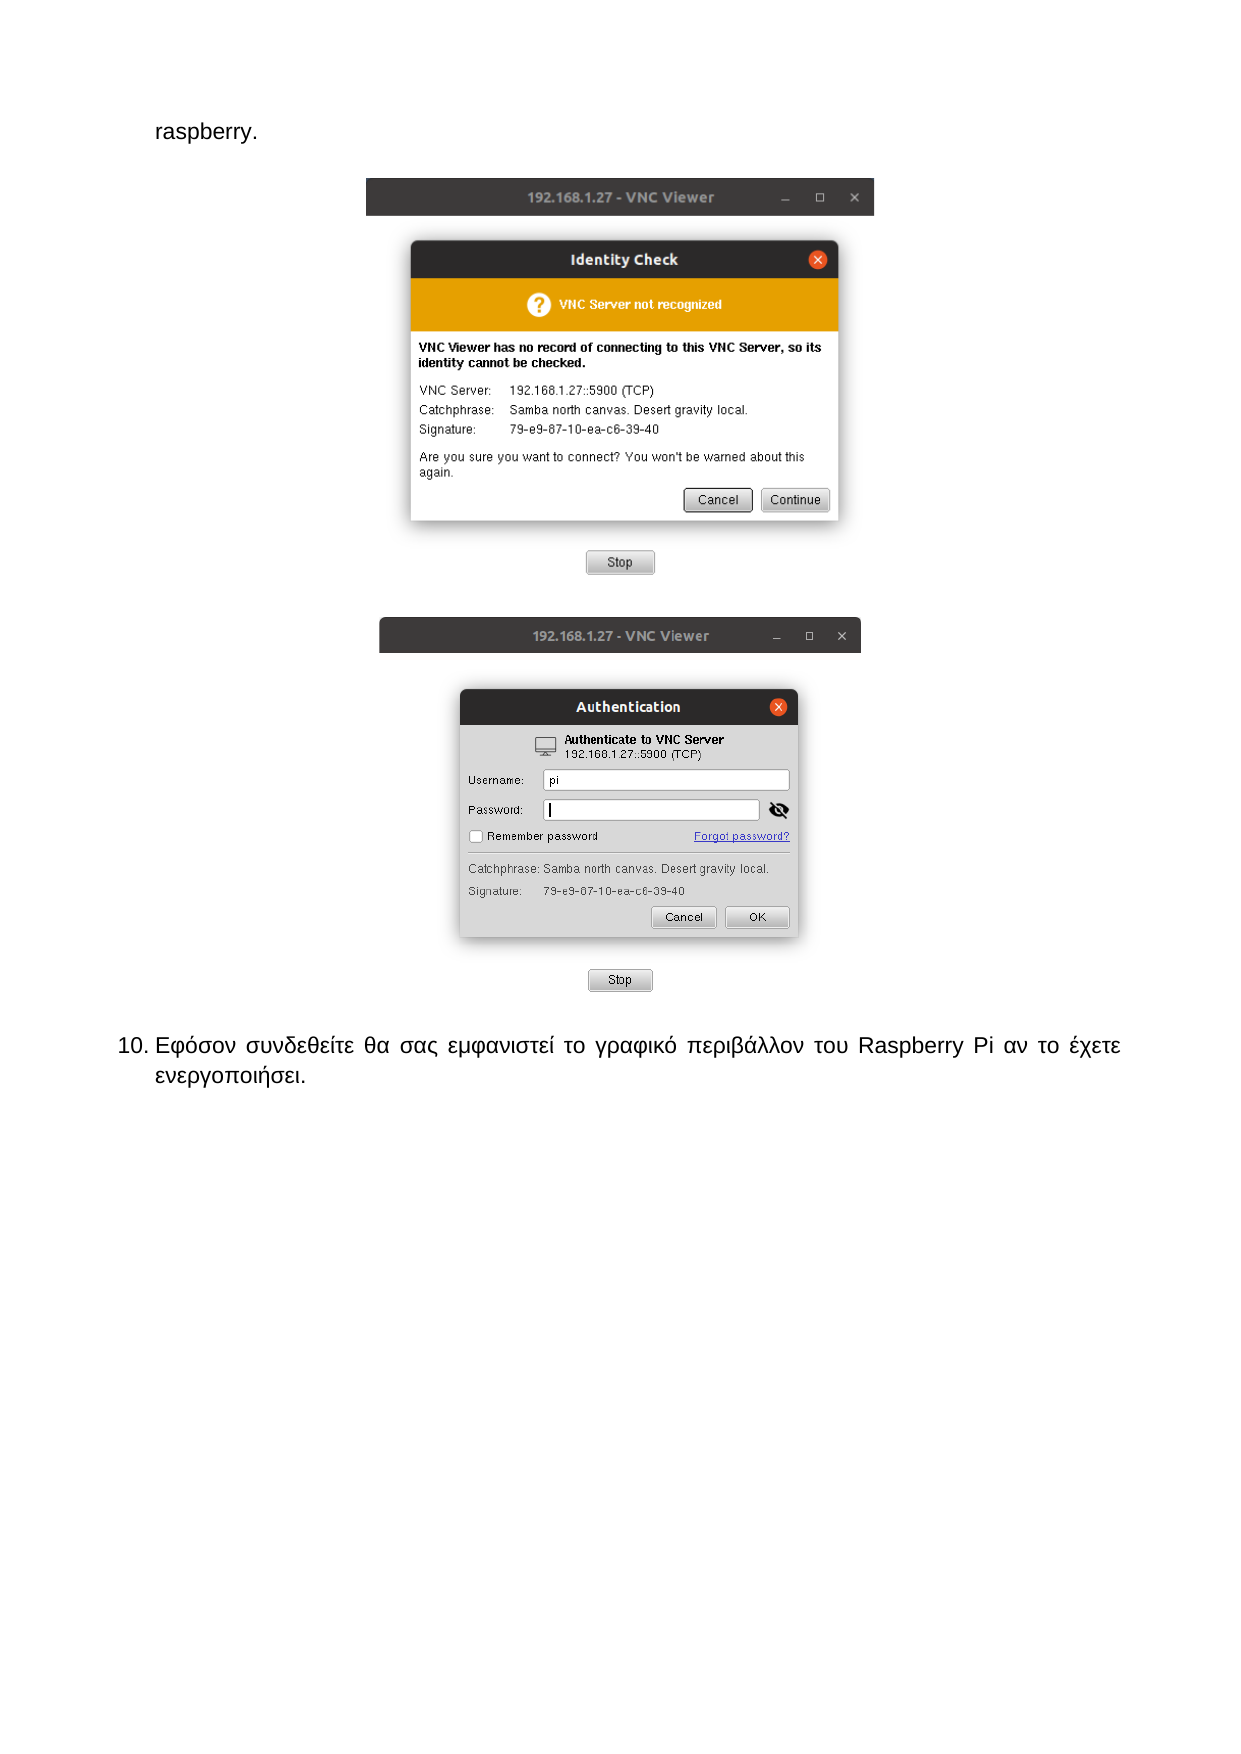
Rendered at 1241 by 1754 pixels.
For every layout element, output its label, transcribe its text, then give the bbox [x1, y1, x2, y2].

picture [366, 178, 875, 584]
picture [379, 617, 861, 999]
list raspberry. [117, 118, 1122, 144]
list Εφόσον συνδεθείτε θα σας εμφανιστεί το γραφικό περιβάλλον του Raspberry Pi αν το έχετε ενεργοποιήσει. [117, 1032, 1122, 1089]
